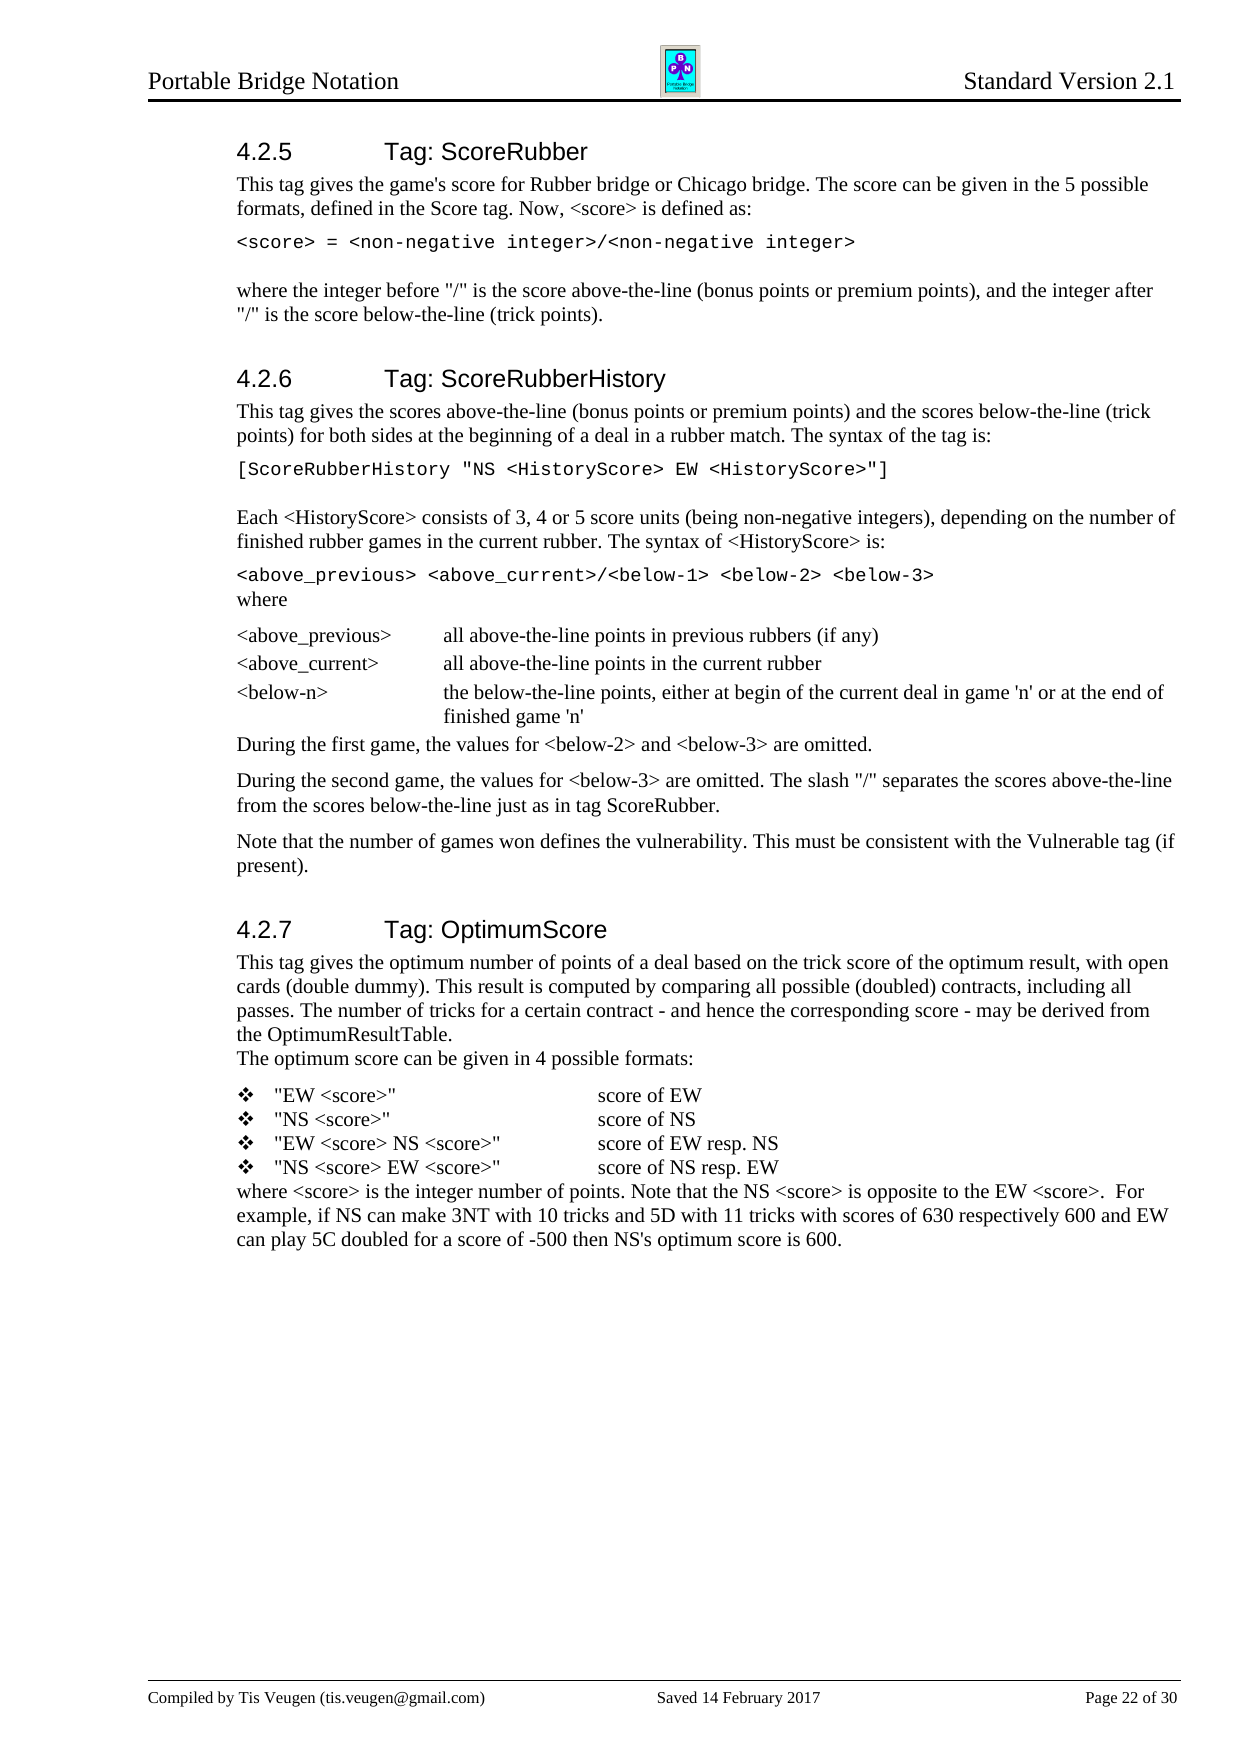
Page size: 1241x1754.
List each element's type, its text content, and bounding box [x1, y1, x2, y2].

text [ScoreRubberHistory "NS <HistoryScore> EW <HistoryScore>"] [236, 459, 1181, 481]
subtitle Tag: OptimumScore [236, 915, 1181, 943]
text This tag gives the optimum number of points of a deal based on the trick score of the optimum result, with open cards (double dummy). This result is computed by comparing all possible (doubled) contracts, including all passes. The number of tricks for a certain contract - and hence the corresponding score - may be derived from the OptimumResultTable. The optimum score can be given in 4 possible formats: [236, 950, 1181, 1070]
text where [236, 587, 1181, 611]
list "EW <score> NS <score>" score of EW resp. NS [236, 1131, 1181, 1155]
text This tag gives the scores above-the-line (bonus points or premium points) and the scores below-the-line (trick points) for both sides at the beginning of a deal in a rubber match. The syntax of the tag is: [236, 399, 1181, 447]
text <above_previous> all above-the-line points in previous rubbers (if any) [236, 623, 1181, 647]
text This tag gives the game's score for Rubber bridge or Chicago bridge. The score can be given in the 5 possible formats, defined in the Score tag. Now, <score> is defined as: [236, 172, 1181, 220]
list "EW <score>" score of EW [236, 1082, 1181, 1107]
subtitle Tag: ScoreRubber [236, 137, 1181, 166]
text where the integer before "/" is the score above-the-line (bonus points or premium points), and the integer after "/" is the score below-the-line (trick points). [236, 254, 1181, 326]
text During the first game, the values for <below-2> and <below-3> are omitted. [236, 732, 1181, 756]
text <above_current> all above-the-line points in the current rubber [236, 651, 1181, 675]
list "NS <score> EW <score>" score of NS resp. EW [236, 1155, 1181, 1179]
text Note that the number of games won defines the vulnerability. This must be consistent with the Vulnerable tag (if present). [236, 829, 1181, 877]
text Each <HistoryScore> consists of 3, 4 or 5 score units (being non-negative integers), depending on the number of finished rubber games in the current rubber. The syntax of <HistoryScore> is: [236, 481, 1181, 553]
text <above_previous> <above_current>/<below-1> <below-2> <below-3> [236, 565, 1181, 587]
subtitle Tag: ScoreRubberHistory [236, 364, 1181, 392]
text where <score> is the integer number of points. Note that the NS <score> is opposite to the EW <score>. For example, if NS can make 3NT with 10 tricks and 5D with 11 tricks with scores of 630 respectively 600 and EW can play 5C doubled for a score of -500 then NS's optimum score is 600. [236, 1179, 1181, 1251]
text <below-n> the below-the-line points, either at begin of the current deal in game 'n' or at the end of finished game 'n' [236, 679, 1181, 728]
text <score> = <non-negative integer>/<non-negative integer> [236, 233, 1181, 254]
text During the second game, the values for <below-3> are omitted. The slash "/" separates the scores above-the-line from the scores below-the-line just as in tag ScoreRubber. [236, 768, 1181, 817]
list "NS <score>" score of NS [236, 1107, 1181, 1131]
